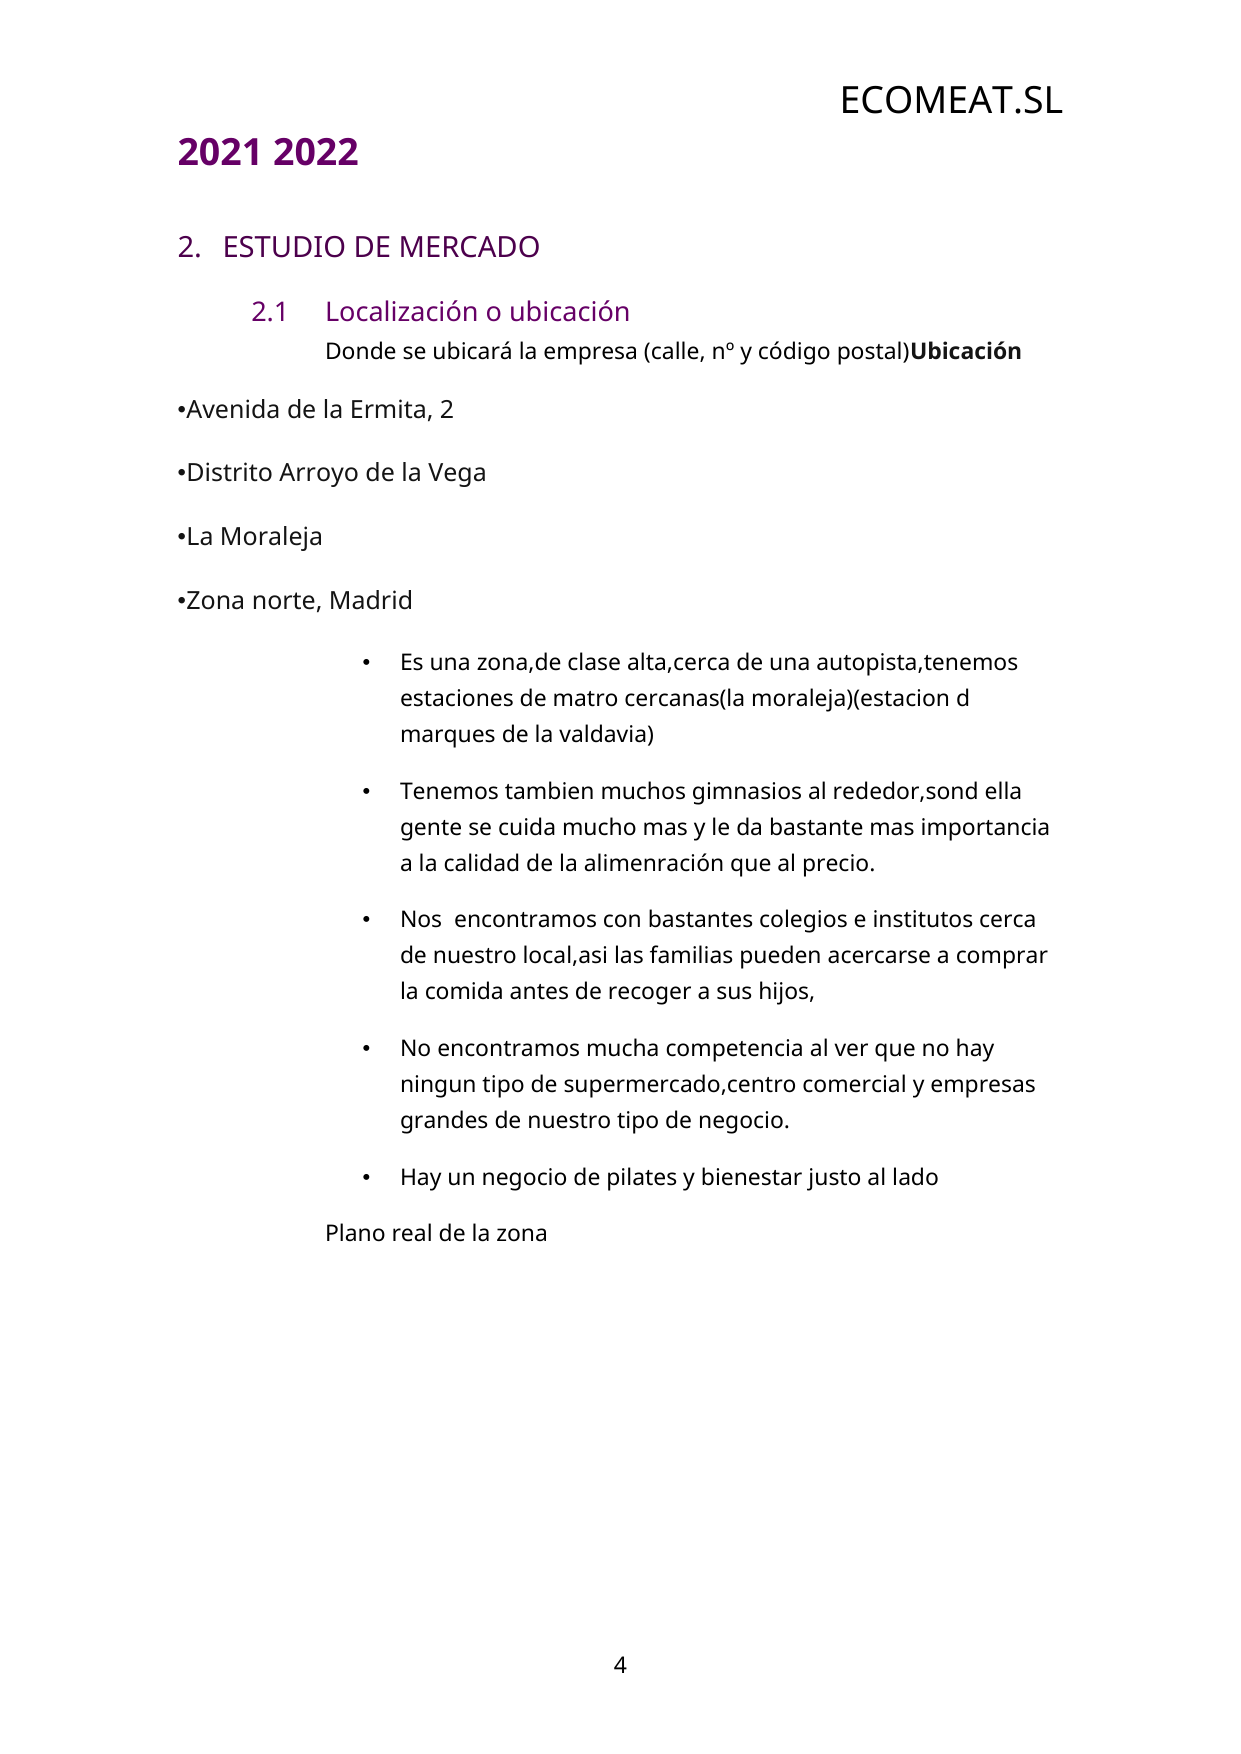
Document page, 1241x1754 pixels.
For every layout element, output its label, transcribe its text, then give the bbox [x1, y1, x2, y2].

list Distrito Arroyo de la Vega [177, 455, 1063, 489]
text Plano real de la zona [325, 1217, 1063, 1249]
list Hay un negocio de pilates y bienestar justo al lado [362, 1161, 1063, 1192]
list Zona norte, Madrid [177, 582, 1063, 616]
list Nos encontramos con bastantes colegios e institutos cerca de nuestro local,asi las familias pueden acercarse a comprar la comida antes de recoger a sus hijos, [362, 903, 1063, 1006]
subtitle 2.1 Localización o ubicación [177, 292, 1063, 329]
list Avenida de la Ermita, 2 [177, 391, 1063, 426]
list La Moraleja [177, 519, 1063, 553]
subtitle 2. ESTUDIO DE MERCADO [177, 226, 1063, 266]
text Donde se ubicará la empresa (calle, nº y código postal)Ubicación [325, 335, 1063, 366]
list Es una zona,de clase alta,cerca de una autopista,tenemos estaciones de matro cercanas(la moraleja)(estacion d marques de la valdavia) [362, 646, 1063, 749]
list No encontramos mucha competencia al ver que no hay ningun tipo de supermercado,centro comercial y empresas grandes de nuestro tipo de negocio. [362, 1032, 1063, 1135]
list Tenemos tambien muchos gimnasios al rededor,sond ella gente se cuida mucho mas y le da bastante mas importancia a la calidad de la alimenración que al precio. [362, 775, 1063, 878]
